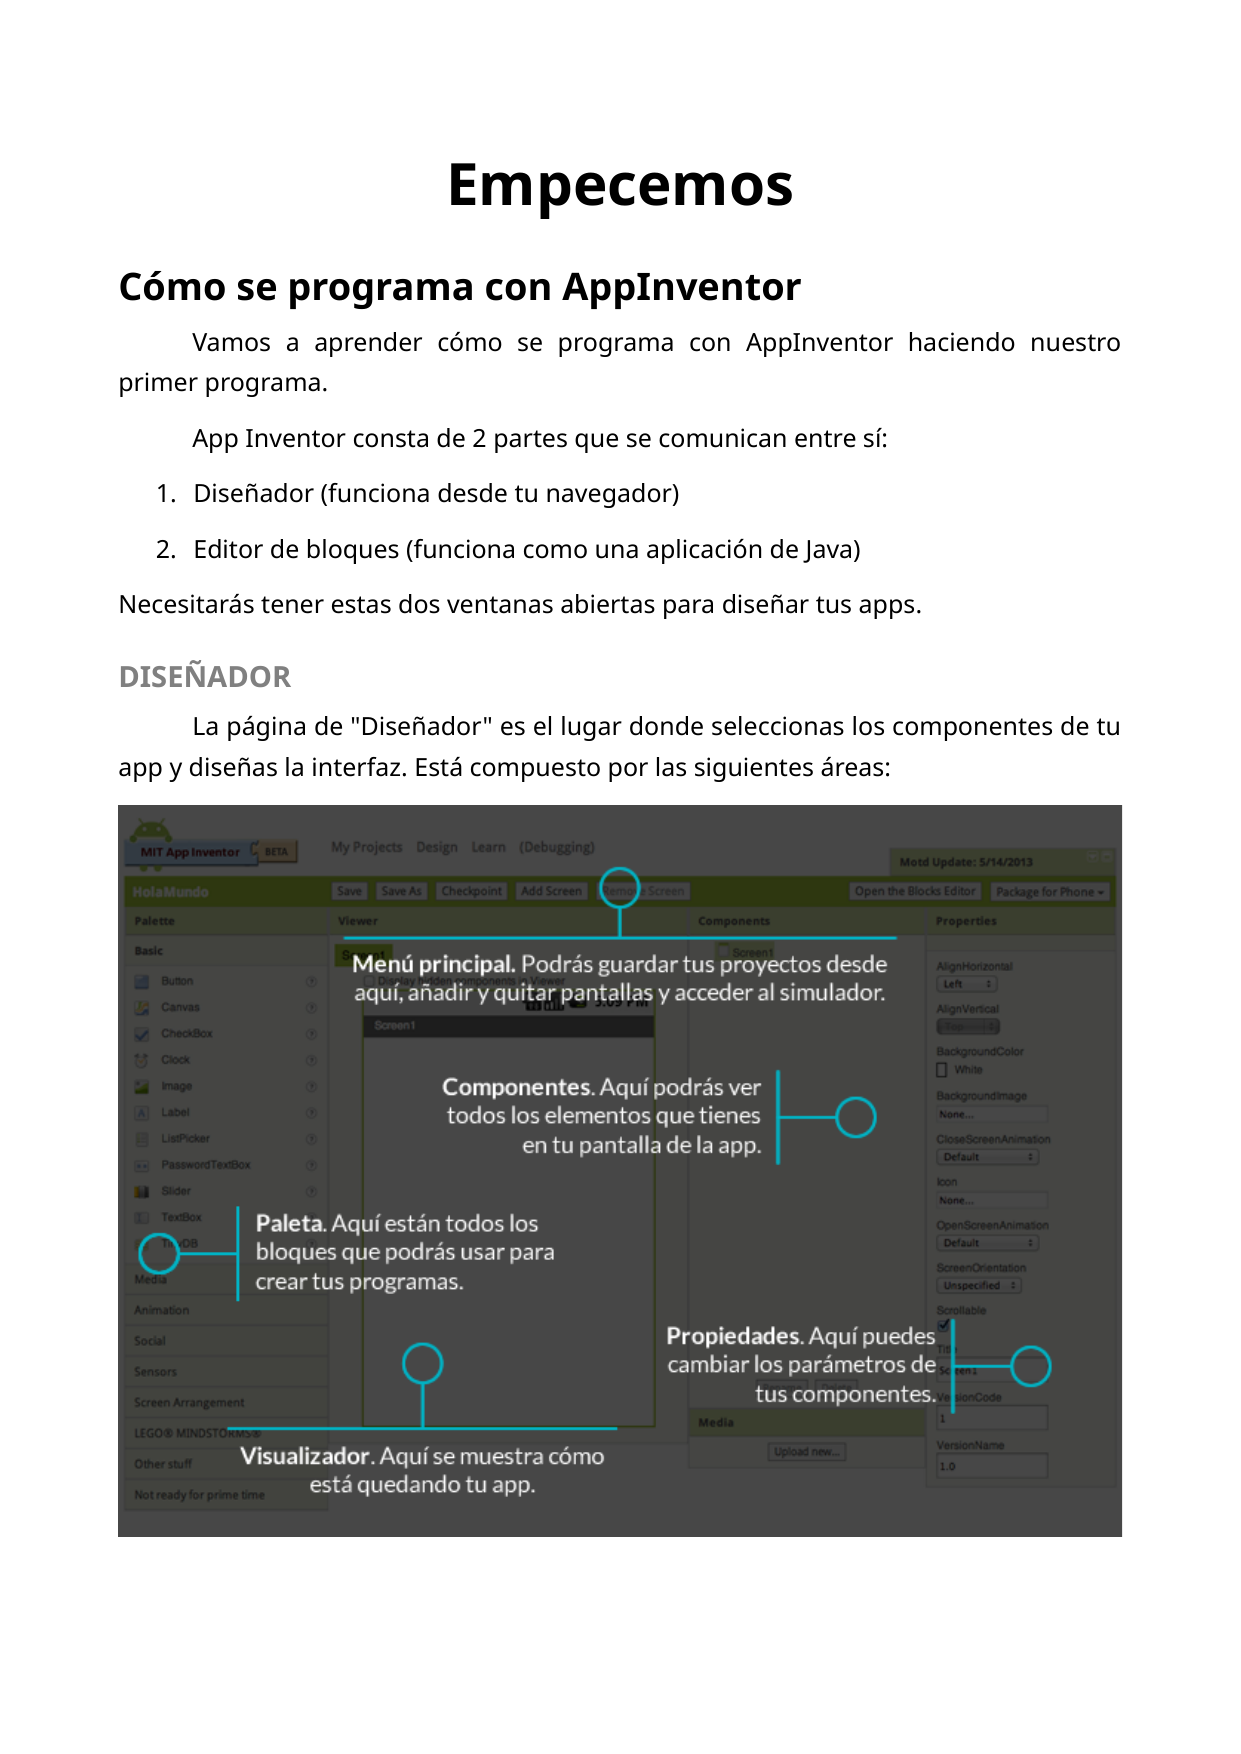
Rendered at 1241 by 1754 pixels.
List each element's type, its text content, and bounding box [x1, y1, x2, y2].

text App Inventor consta de 2 partes que se comunican entre sí: [118, 421, 1122, 454]
picture [118, 805, 1123, 1537]
list Editor de bloques (funciona como una aplicación de Java) [156, 531, 1122, 565]
list Diseñador (funciona desde tu navegador) [156, 476, 1122, 510]
text Vamos a aprender cómo se programa con AppInventor haciendo nuestro primer programa. [118, 324, 1122, 399]
text La página de "Diseñador" es el lugar donde seleccionas los componentes de tu app y diseñas la interfaz. Está compuesto por las siguientes áreas: [118, 709, 1122, 784]
title Empecemos [118, 143, 1122, 223]
text Necesitarás tener estas dos ventanas abiertas para diseñar tus apps. [118, 587, 1122, 621]
subtitle DISEÑADOR [118, 657, 1122, 696]
subtitle Cómo se programa con AppInventor [118, 260, 1122, 312]
